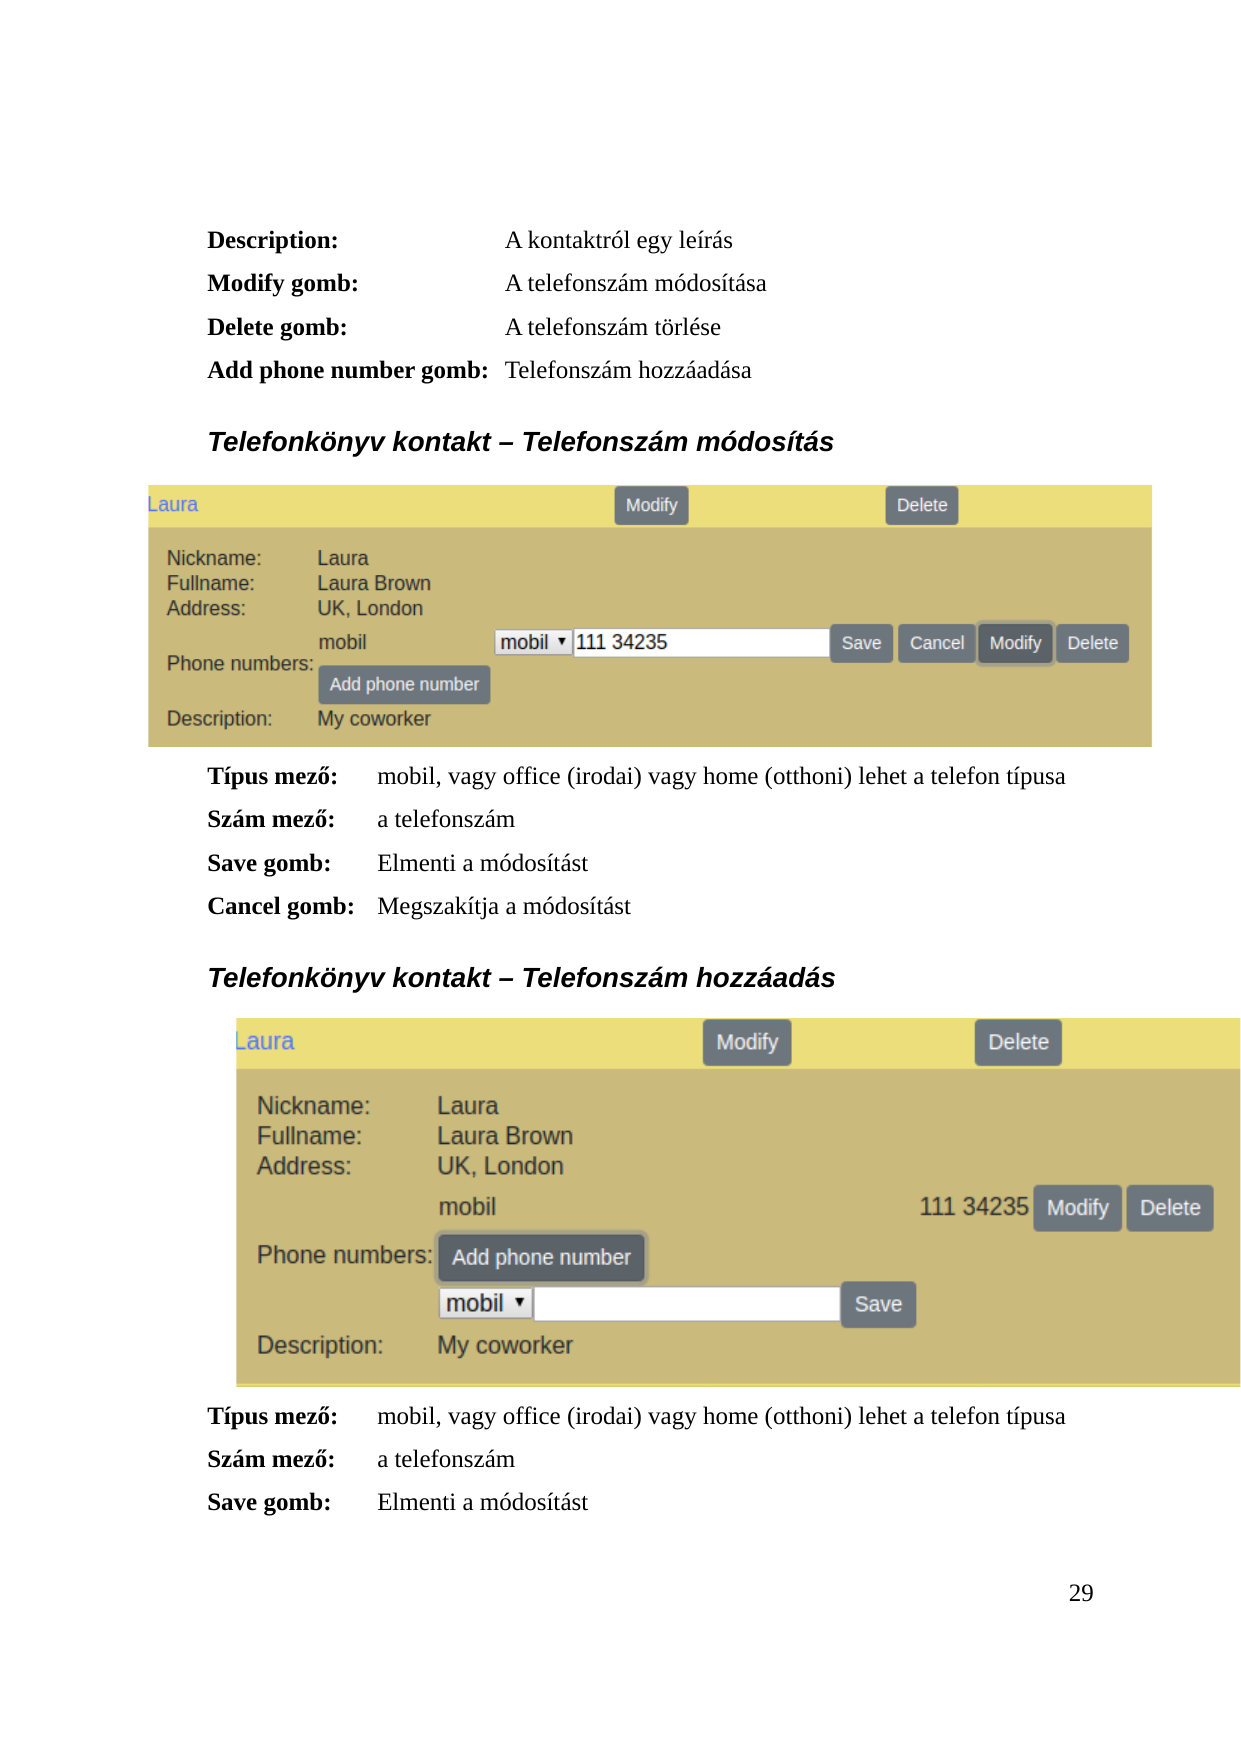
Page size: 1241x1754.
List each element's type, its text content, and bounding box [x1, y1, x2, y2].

picture [236, 1018, 1241, 1387]
text Típus mező: mobil, vagy office (irodai) vagy home (otthoni) lehet a telefon típusa Szám mező: a telefonszám Save gomb: Elmenti a módosítást Cancel gomb: Megszakítja a módosítást [207, 747, 1093, 919]
text Típus mező: mobil, vagy office (irodai) vagy home (otthoni) lehet a telefon típusa Szám mező: a telefonszám Save gomb: Elmenti a módosítást [207, 1021, 1093, 1516]
subtitle Telefonkönyv kontakt – Telefonszám módosítás [207, 425, 1093, 457]
subtitle Telefonkönyv kontakt – Telefonszám hozzáadás [207, 961, 1093, 993]
picture [148, 485, 1153, 747]
text Description: A kontaktról egy leírás Modify gomb: A telefonszám módosítása Delete gomb: A telefonszám törlése Add phone number gomb: Telefonszám hozzáadása [207, 225, 1093, 383]
